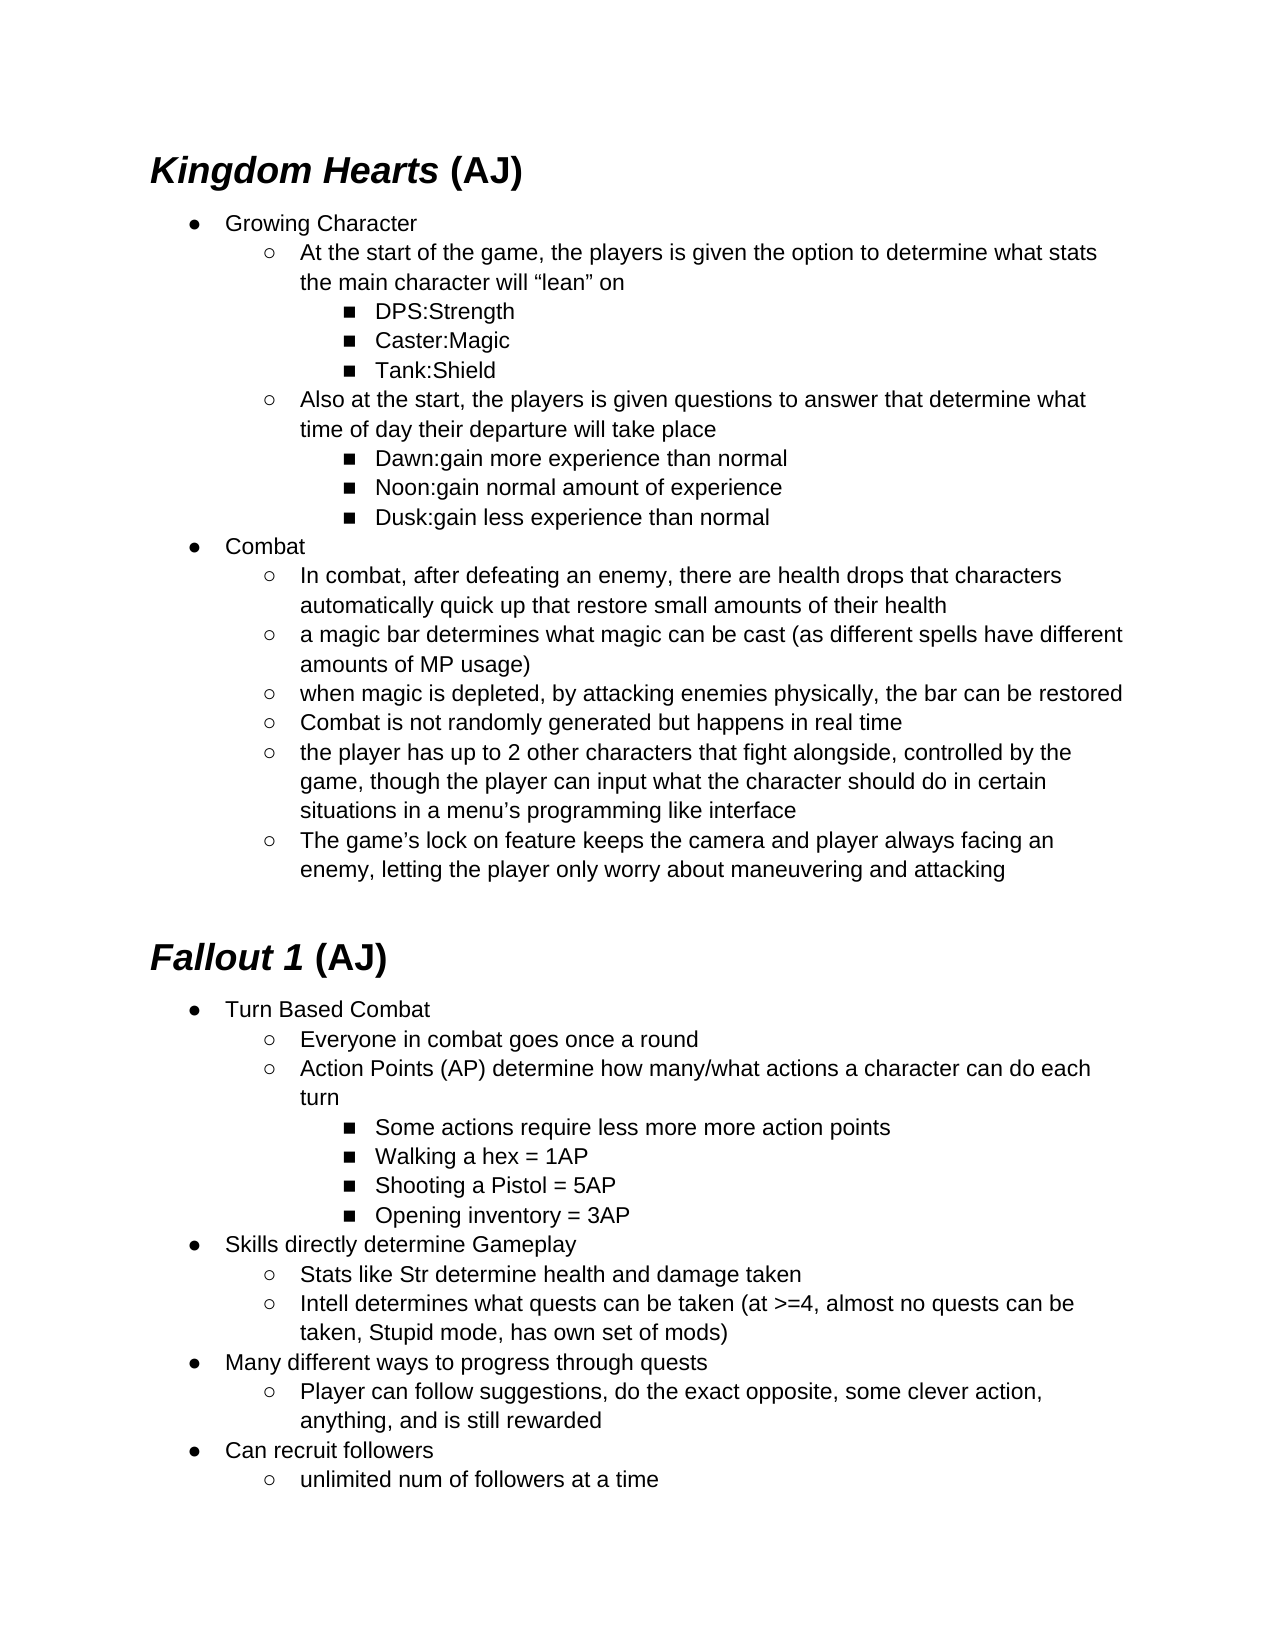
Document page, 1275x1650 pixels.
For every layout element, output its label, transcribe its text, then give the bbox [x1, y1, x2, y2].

subtitle Fallout 1 (AJ) [150, 936, 1125, 978]
list Player can follow suggestions, do the exact opposite, some clever action, anything, and is still rewarded [262, 1379, 1125, 1434]
list Also at the start, the players is given questions to answer that determine what time of day their departure will take place [262, 387, 1125, 442]
list Stats like Str determine health and damage taken [262, 1261, 1125, 1287]
list Many different ways to progress through quests [187, 1349, 1125, 1375]
list Dawn:gain more experience than normal [150, 446, 1125, 471]
list The game’s lock on feature keeps the camera and player always facing an enemy, letting the player only worry about maneuvering and attacking [262, 827, 1125, 882]
list Walking a hex = 1AP [150, 1144, 1125, 1169]
list Shooting a Pistol = 5AP [150, 1173, 1125, 1199]
list Action Points (AP) determine how many/what actions a character can do each turn [262, 1056, 1125, 1111]
list Growing Character [187, 211, 1125, 236]
list Combat [187, 534, 1125, 559]
list Skills directly determine Gameplay [187, 1232, 1125, 1257]
list Noon:gain normal amount of experience [150, 475, 1125, 501]
list Tank:Shield [150, 357, 1125, 383]
list the player has up to 2 other characters that fight alongside, controlled by the game, though the player can input what the character should do in certain situations in a menu’s programming like interface [262, 739, 1125, 824]
list Intell determines what quests can be taken (at >=4, almost no quests can be taken, Stupid mode, has own set of mods) [262, 1291, 1125, 1346]
list Caster:Magic [150, 328, 1125, 354]
list Dusk:gain less experience than normal [150, 504, 1125, 530]
list a magic bar determines what magic can be cast (as different spells have different amounts of MP usage) [262, 622, 1125, 677]
list Everyone in combat goes once a round [262, 1026, 1125, 1052]
list Combat is not randomly generated but happens in real time [262, 710, 1125, 736]
list unlimited num of followers at a time [262, 1467, 1125, 1492]
list Turn Based Combat [187, 997, 1125, 1022]
subtitle Kingdom Hearts (AJ) [150, 150, 1125, 192]
list DPS:Strength [150, 299, 1125, 324]
list when magic is depleted, by attacking enemies physically, the bar can be restored [262, 681, 1125, 706]
list Can recruit followers [187, 1437, 1125, 1463]
list At the start of the game, the players is given the option to determine what stats the main character will “lean” on [262, 240, 1125, 295]
list In combat, after defeating an enemy, there are health drops that characters automatically quick up that restore small amounts of their health [262, 563, 1125, 618]
list Opening inventory = 3AP [150, 1202, 1125, 1228]
list Some actions require less more more action points [150, 1114, 1125, 1140]
